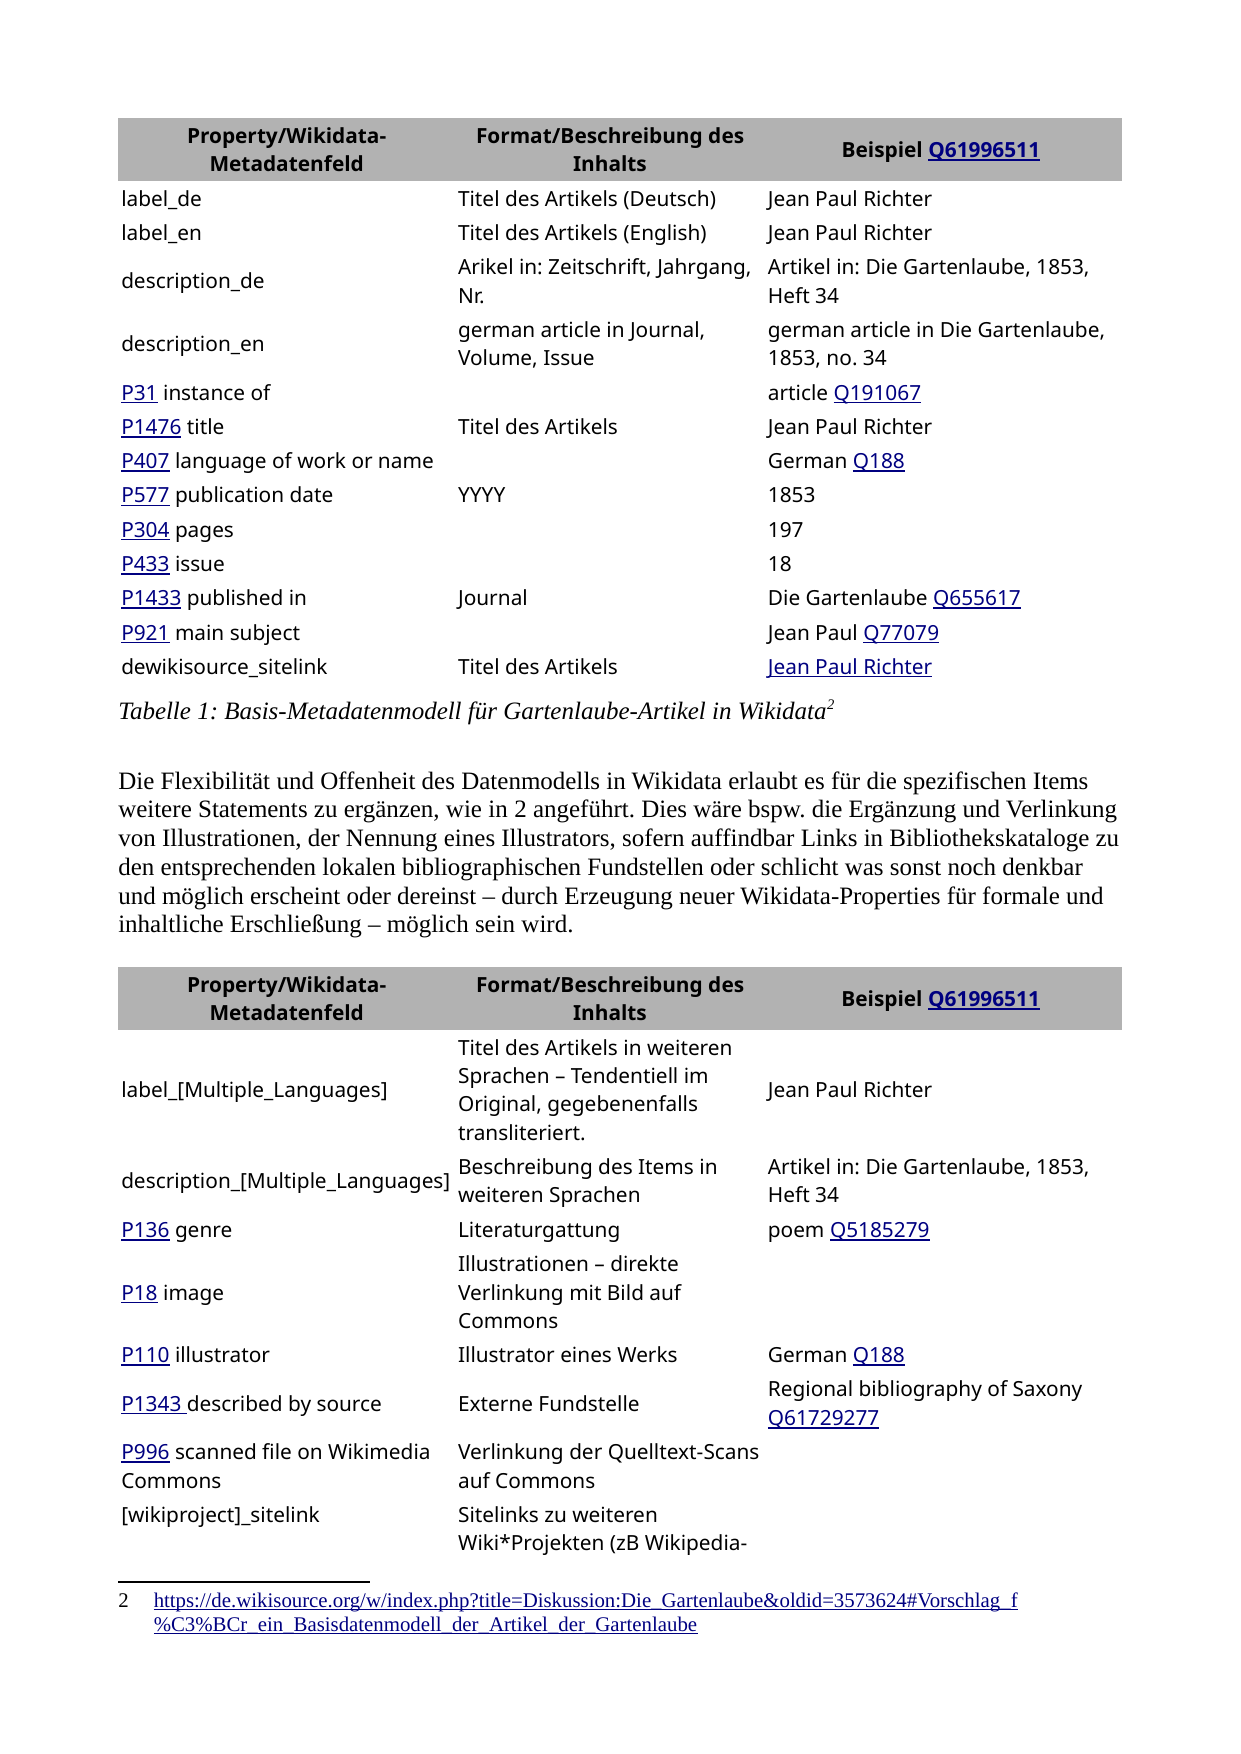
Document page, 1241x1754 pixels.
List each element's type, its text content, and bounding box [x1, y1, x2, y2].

table_cell Jean Paul Richter [765, 409, 1122, 443]
table_cell [455, 443, 765, 478]
table_cell Literaturgattung [455, 1212, 765, 1246]
table_cell description_de [118, 249, 455, 312]
table_cell [765, 1497, 1122, 1560]
table_cell Titel des Artikels (English) [455, 215, 765, 249]
table_cell german article in Journal, Volume, Issue [455, 312, 765, 375]
table_cell Artikel in: Die Gartenlaube, 1853, Heft 34 [765, 249, 1122, 312]
table_cell Jean Paul Richter [765, 1030, 1122, 1149]
table_cell [wikiproject]_sitelink [118, 1497, 455, 1560]
table_cell YYYY [455, 478, 765, 512]
table_cell Jean Paul Richter [765, 181, 1122, 215]
table_cell Journal [455, 580, 765, 615]
table_cell P1476 title [118, 409, 455, 443]
table_cell Jean Paul Richter [765, 649, 1122, 683]
table_cell P921 main subject [118, 615, 455, 649]
table_cell [455, 512, 765, 546]
table_cell [455, 615, 765, 649]
table_cell Artikel in: Die Gartenlaube, 1853, Heft 34 [765, 1149, 1122, 1212]
table_cell Verlinkung der Quelltext-Scans auf Commons [455, 1434, 765, 1497]
text Die Flexibilität und Offenheit des Datenmodells in Wikidata erlaubt es für die spezifischen Items weitere Statements zu ergänzen, wie in Tabelle 2 angeführt. Dies wäre bspw. die Ergänzung und Verlinkung von Illustrationen, der Nennung eines Illustrators, sofern auffindbar Links in Bibliothekskataloge zu den entsprechenden lokalen bibliographischen Fundstellen oder schlicht was sonst noch denkbar und möglich erscheint oder dereinst – durch Erzeugung neuer Wikidata-Properties für formale und inhaltliche Erschließung – möglich sein wird. [118, 766, 1122, 938]
table_cell [455, 546, 765, 580]
table_cell label_en [118, 215, 455, 249]
table_cell Arikel in: Zeitschrift, Jahrgang, Nr. [455, 249, 765, 312]
table_cell label_[Multiple_Languages] [118, 1030, 455, 1149]
table_cell P136 genre [118, 1212, 455, 1246]
table_cell Regional bibliography of Saxony Q61729277 [765, 1372, 1122, 1434]
table_cell 197 [765, 512, 1122, 546]
table_cell Jean Paul Richter [765, 215, 1122, 249]
table_cell Die Gartenlaube Q655617 [765, 580, 1122, 615]
table_cell article Q191067 [765, 375, 1122, 409]
table_header Format/Beschreibung des Inhalts [455, 967, 765, 1030]
table_cell P110 illustrator [118, 1338, 455, 1372]
table_cell Titel des Artikels [455, 649, 765, 683]
table_cell Illustrator eines Werks [455, 1338, 765, 1372]
table_cell P996 scanned file on Wikimedia Commons [118, 1434, 455, 1497]
table_cell description_[Multiple_Languages] [118, 1149, 455, 1212]
table_cell Titel des Artikels in weiteren Sprachen – Tendentiell im Original, gegebenenfalls transliteriert. [455, 1030, 765, 1149]
table_cell Illustrationen – direkte Verlinkung mit Bild auf Commons [455, 1246, 765, 1337]
table_cell description_en [118, 312, 455, 375]
table_header Property/Wikidata-Metadatenfeld [118, 967, 455, 1030]
table_header Property/Wikidata-Metadatenfeld [118, 118, 455, 181]
table_header Beispiel Q61996511 [765, 967, 1122, 1030]
table_cell poem Q5185279 [765, 1212, 1122, 1246]
table_cell P304 pages [118, 512, 455, 546]
table_header Format/Beschreibung des Inhalts [455, 118, 765, 181]
table_cell label_de [118, 181, 455, 215]
table_cell Titel des Artikels (Deutsch) [455, 181, 765, 215]
table_cell german article in Die Gartenlaube, 1853, no. 34 [765, 312, 1122, 375]
table_cell P577 publication date [118, 478, 455, 512]
table_cell Sitelinks zu weiteren Wiki*Projekten (zB Wikipedia- [455, 1497, 765, 1560]
table_cell P433 issue [118, 546, 455, 580]
table_cell dewikisource_sitelink [118, 649, 455, 683]
table_header Beispiel Q61996511 [765, 118, 1122, 181]
table_cell Externe Fundstelle [455, 1372, 765, 1434]
table_cell [455, 375, 765, 409]
table_cell 1853 [765, 478, 1122, 512]
table_cell Jean Paul Q77079 [765, 615, 1122, 649]
table_cell [765, 1434, 1122, 1497]
table_cell 18 [765, 546, 1122, 580]
table_cell P407 language of work or name [118, 443, 455, 478]
text Tabelle 1: Basis-Metadatenmodell für Gartenlaube-Artikel in Wikidata [118, 696, 1122, 724]
table_cell P18 image [118, 1246, 455, 1337]
table_cell German Q188 [765, 443, 1122, 478]
table_cell German Q188 [765, 1338, 1122, 1372]
table_cell P1433 published in [118, 580, 455, 615]
table_cell [765, 1246, 1122, 1337]
table_cell P1343 described by source [118, 1372, 455, 1434]
table_cell P31 instance of [118, 375, 455, 409]
text https://de.wikisource.org/w/index.php?title=Diskussion:Die_Gartenlaube&oldid=3573624#Vorschlag_f%C3%BCr_ein_Basisdatenmodell_der_Artikel_der_Gartenlaube [118, 1588, 1122, 1636]
table_cell Titel des Artikels [455, 409, 765, 443]
table_cell Beschreibung des Items in weiteren Sprachen [455, 1149, 765, 1212]
